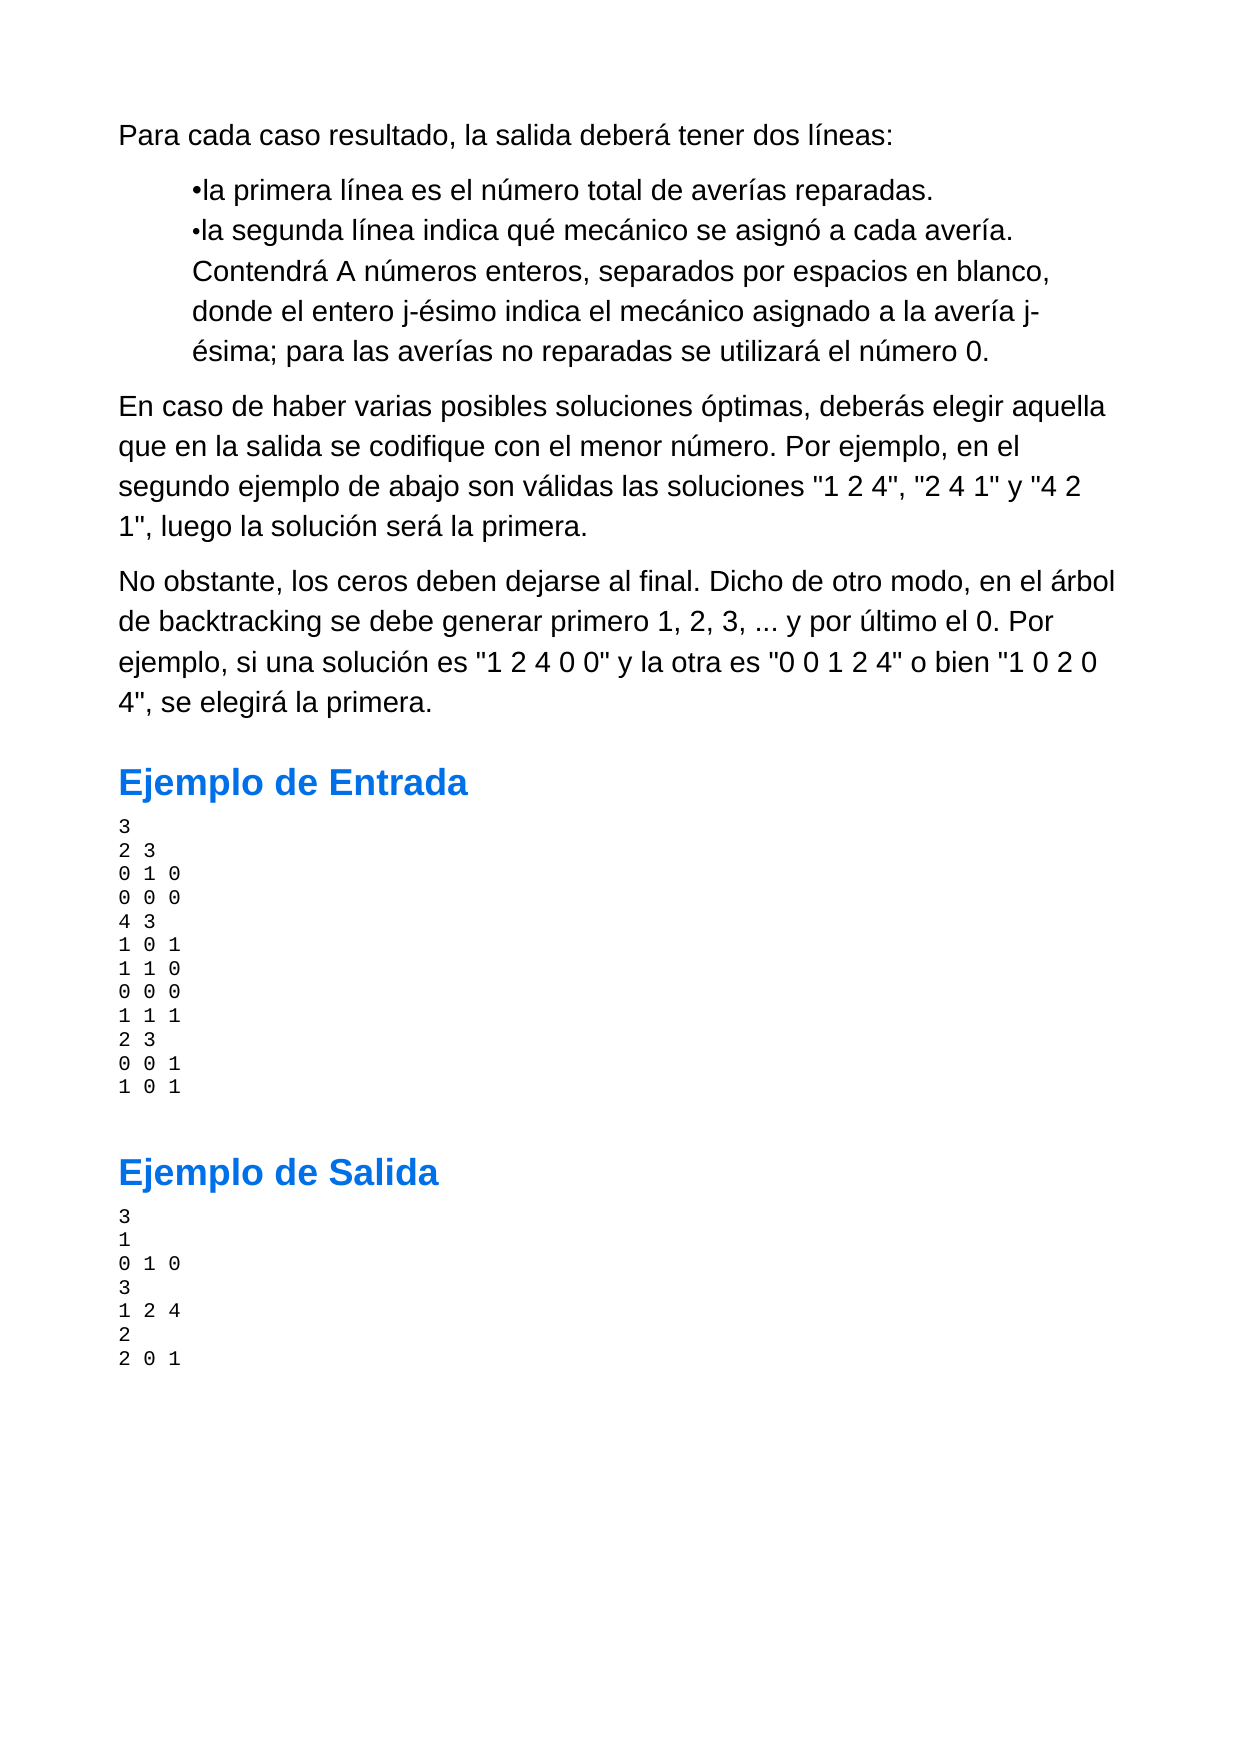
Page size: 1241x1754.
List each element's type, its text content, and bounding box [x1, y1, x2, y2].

subtitle Ejemplo de Entrada [118, 760, 1122, 803]
text En caso de haber varias posibles soluciones óptimas, deberás elegir aquella que en la salida se codifique con el menor número. Por ejemplo, en el segundo ejemplo de abajo son válidas las soluciones "1 2 4", "2 4 1" y "4 2 1", luego la solución será la primera. [118, 389, 1122, 543]
text 3 [118, 816, 1122, 840]
text 1 1 0 [118, 958, 1122, 982]
text 2 3 [118, 1029, 1122, 1052]
text Para cada caso resultado, la salida deberá tener dos líneas: [118, 118, 1122, 152]
text 2 0 1 [118, 1348, 1122, 1371]
subtitle Ejemplo de Salida [118, 1150, 1122, 1193]
text 0 0 0 [118, 982, 1122, 1005]
text 4 3 [118, 911, 1122, 934]
text 3 [118, 1206, 1122, 1229]
text 1 [118, 1229, 1122, 1253]
text 1 1 1 [118, 1005, 1122, 1029]
text 0 0 0 [118, 887, 1122, 911]
text 2 3 [118, 840, 1122, 863]
text 1 0 1 [118, 934, 1122, 958]
text 1 0 1 [118, 1076, 1122, 1100]
text 2 [118, 1324, 1122, 1348]
list la segunda línea indica qué mecánico se asignó a cada avería. Contendrá A números enteros, separados por espacios en blanco, donde el entero j-ésimo indica el mecánico asignado a la avería j-ésima; para las averías no reparadas se utilizará el número 0. [118, 213, 1122, 367]
text 1 2 4 [118, 1300, 1122, 1324]
text 3 [118, 1277, 1122, 1300]
text No obstante, los ceros deben dejarse al final. Dicho de otro modo, en el árbol de backtracking se debe generar primero 1, 2, 3, ... y por último el 0. Por ejemplo, si una solución es "1 2 4 0 0" y la otra es "0 0 1 2 4" o bien "1 0 2 0 4", se elegirá la primera. [118, 564, 1122, 718]
text 0 0 1 [118, 1052, 1122, 1076]
text 0 1 0 [118, 863, 1122, 887]
list la primera línea es el número total de averías reparadas. [118, 173, 1122, 207]
text 0 1 0 [118, 1253, 1122, 1277]
